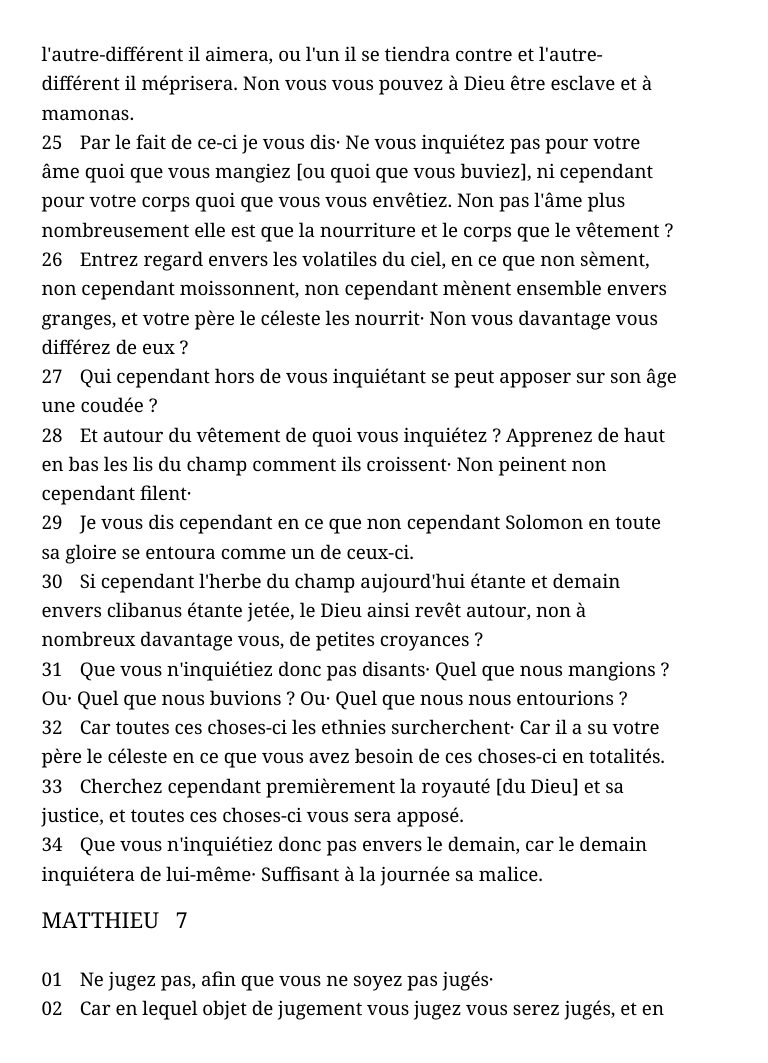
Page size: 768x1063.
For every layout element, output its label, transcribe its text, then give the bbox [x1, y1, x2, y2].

text 01 Ne jugez pas, afin que vous ne soyez pas jugés· 02 Car en lequel objet de jugement vous jugez vous serez jugés, et en [41, 939, 679, 1021]
text MATTHIEU 7 [41, 905, 679, 934]
text l'autre-différent il aimera, ou l'un il se tiendra contre et l'autre-différent il méprisera. Non vous vous pouvez à Dieu être esclave et à mamonas. 25 Par le fait de ce-ci je vous dis· Ne vous inquiétez pas pour votre âme quoi que vous mangiez [ou quoi que vous buviez], ni cependant pour votre corps quoi que vous vous envêtiez. Non pas l'âme plus nombreusement elle est que la nourriture et le corps que le vêtement ? 26 Entrez regard envers les volatiles du ciel, en ce que non sèment, non cependant moissonnent, non cependant mènent ensemble envers granges, et votre père le céleste les nourrit· Non vous davantage vous différez de eux ? 27 Qui cependant hors de vous inquiétant se peut apposer sur son âge une coudée ? 28 Et autour du vêtement de quoi vous inquiétez ? Apprenez de haut en bas les lis du champ comment ils croissent· Non peinent non cependant filent· 29 Je vous dis cependant en ce que non cependant Solomon en toute sa gloire se entoura comme un de ceux-ci. 30 Si cependant l'herbe du champ aujourd'hui étante et demain envers clibanus étante jetée, le Dieu ainsi revêt autour, non à nombreux davantage vous, de petites croyances ? 31 Que vous n'inquiétiez donc pas disants· Quel que nous mangions ? Ou· Quel que nous buvions ? Ou· Quel que nous nous entourions ? 32 Car toutes ces choses-ci les ethnies surcherchent· Car il a su votre père le céleste en ce que vous avez besoin de ces choses-ci en totalités. 33 Cherchez cependant premièrement la royauté [du Dieu] et sa justice, et toutes ces choses-ci vous sera apposé. 34 Que vous n'inquiétiez donc pas envers le demain, car le demain inquiétera de lui-même· Suffisant à la journée sa malice. [41, 41, 679, 886]
